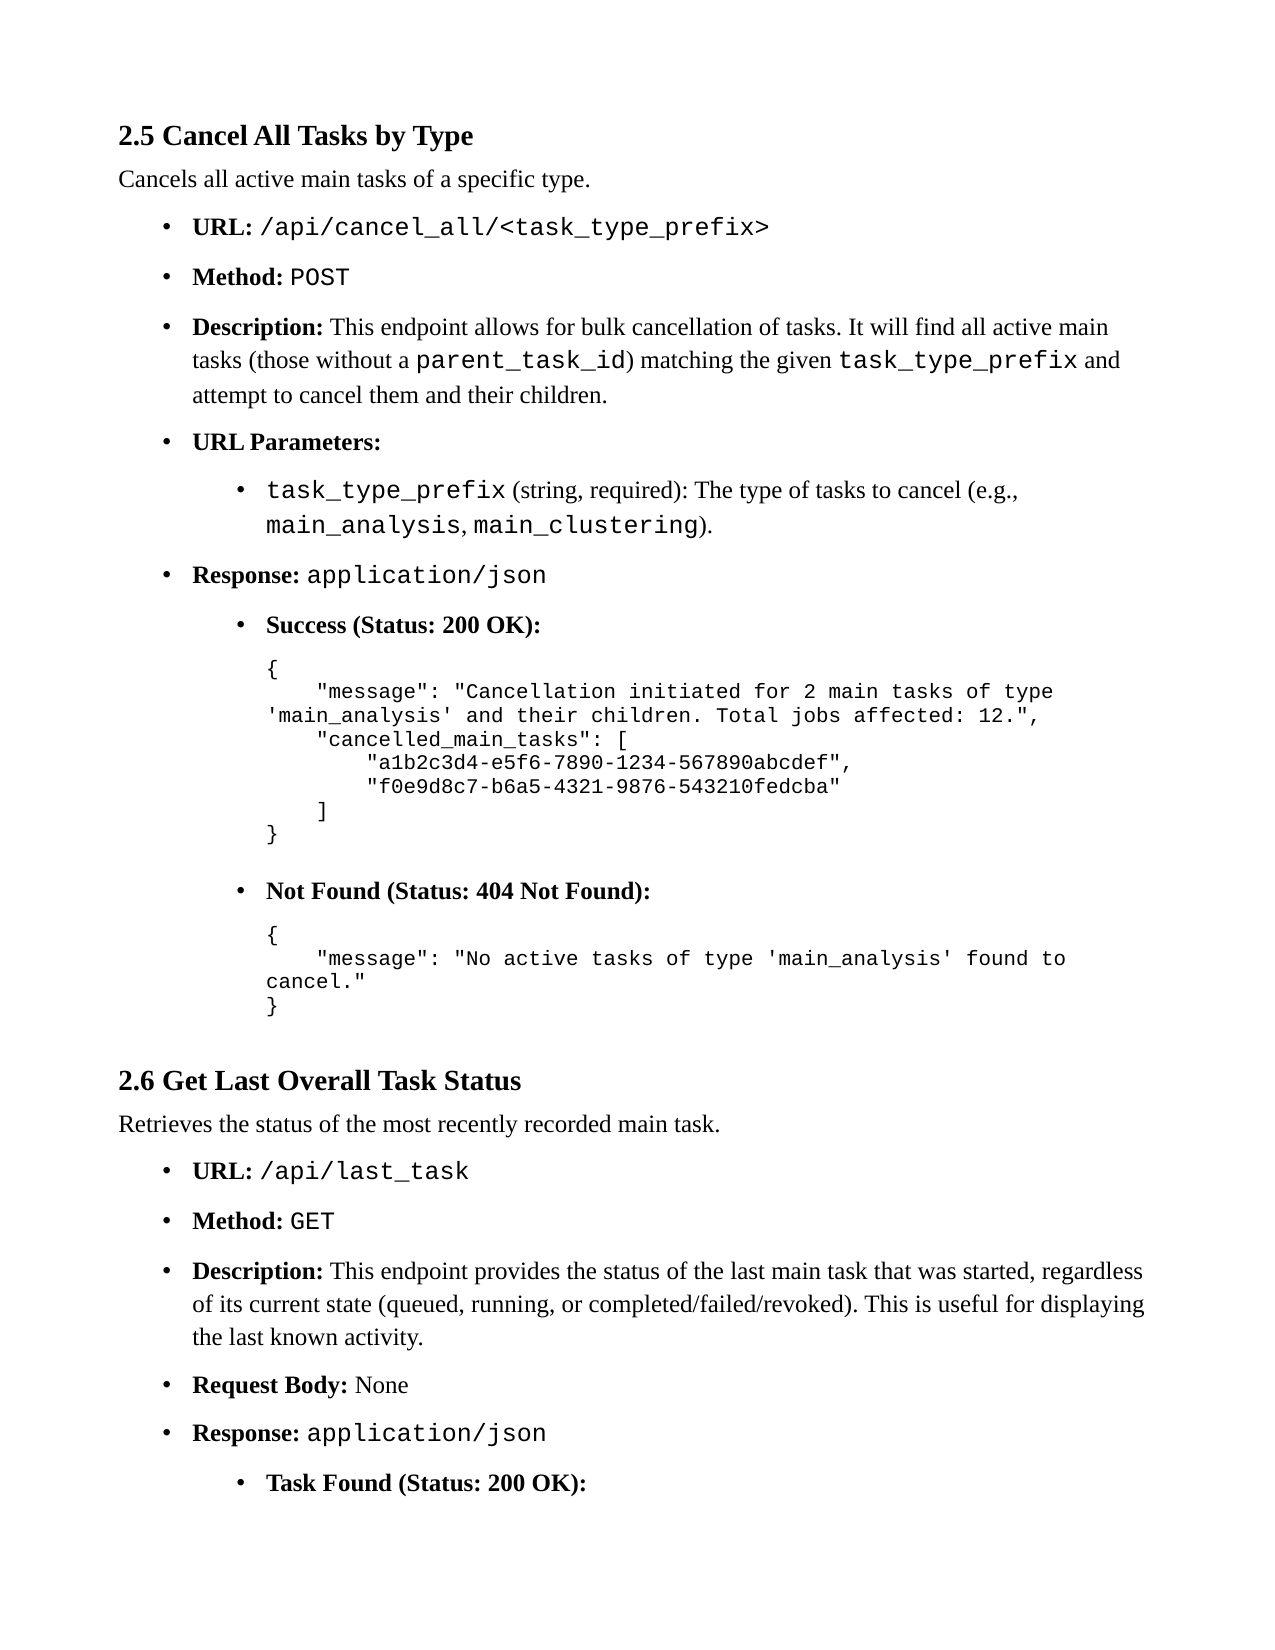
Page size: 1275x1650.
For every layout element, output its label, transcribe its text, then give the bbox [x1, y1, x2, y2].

list ] [236, 800, 1157, 823]
list } [236, 995, 1157, 1019]
list "f0e9d8c7-b6a5-4321-9876-543210fedcba" [236, 776, 1157, 800]
list URL: /api/cancel_all/<task_type_prefix> [162, 212, 1157, 243]
text Retrieves the status of the most recently recorded main task. [118, 1109, 1157, 1137]
text Cancels all active main tasks of a specific type. [118, 164, 1157, 193]
list "message": "No active tasks of type 'main_analysis' found to cancel." [236, 948, 1157, 995]
list "message": "Cancellation initiated for 2 main tasks of type 'main_analysis' and their children. Total jobs affected: 12.", [236, 681, 1157, 729]
list Response: application/json [162, 1418, 1157, 1448]
list URL Parameters: [162, 427, 1157, 456]
list Description: This endpoint provides the status of the last main task that was started, regardless of its current state (queued, running, or completed/failed/revoked). This is useful for displaying the last known activity. [162, 1256, 1157, 1351]
subtitle 2.6 Get Last Overall Task Status [118, 1063, 1157, 1096]
list } [236, 823, 1157, 847]
list "cancelled_main_tasks": [ [236, 729, 1157, 752]
list task_type_prefix (string, required): The type of tasks to cancel (e.g., main_analysis, main_clustering). [236, 475, 1157, 541]
list "a1b2c3d4-e5f6-7890-1234-567890abcdef", [236, 752, 1157, 776]
list Method: POST [162, 262, 1157, 293]
list Description: This endpoint allows for bulk cancellation of tasks. It will find all active main tasks (those without a parent_task_id) matching the given task_type_prefix and attempt to cancel them and their children. [162, 312, 1157, 409]
list Not Found (Status: 404 Not Found): [236, 876, 1157, 905]
list Request Body: None [162, 1370, 1157, 1399]
list URL: /api/last_task [162, 1156, 1157, 1187]
subtitle 2.5 Cancel All Tasks by Type [118, 118, 1157, 152]
list { [236, 924, 1157, 948]
list Method: GET [162, 1206, 1157, 1237]
list { [236, 658, 1157, 681]
list Task Found (Status: 200 OK): [236, 1468, 1157, 1496]
list Response: application/json [162, 560, 1157, 591]
list Success (Status: 200 OK): [236, 610, 1157, 639]
